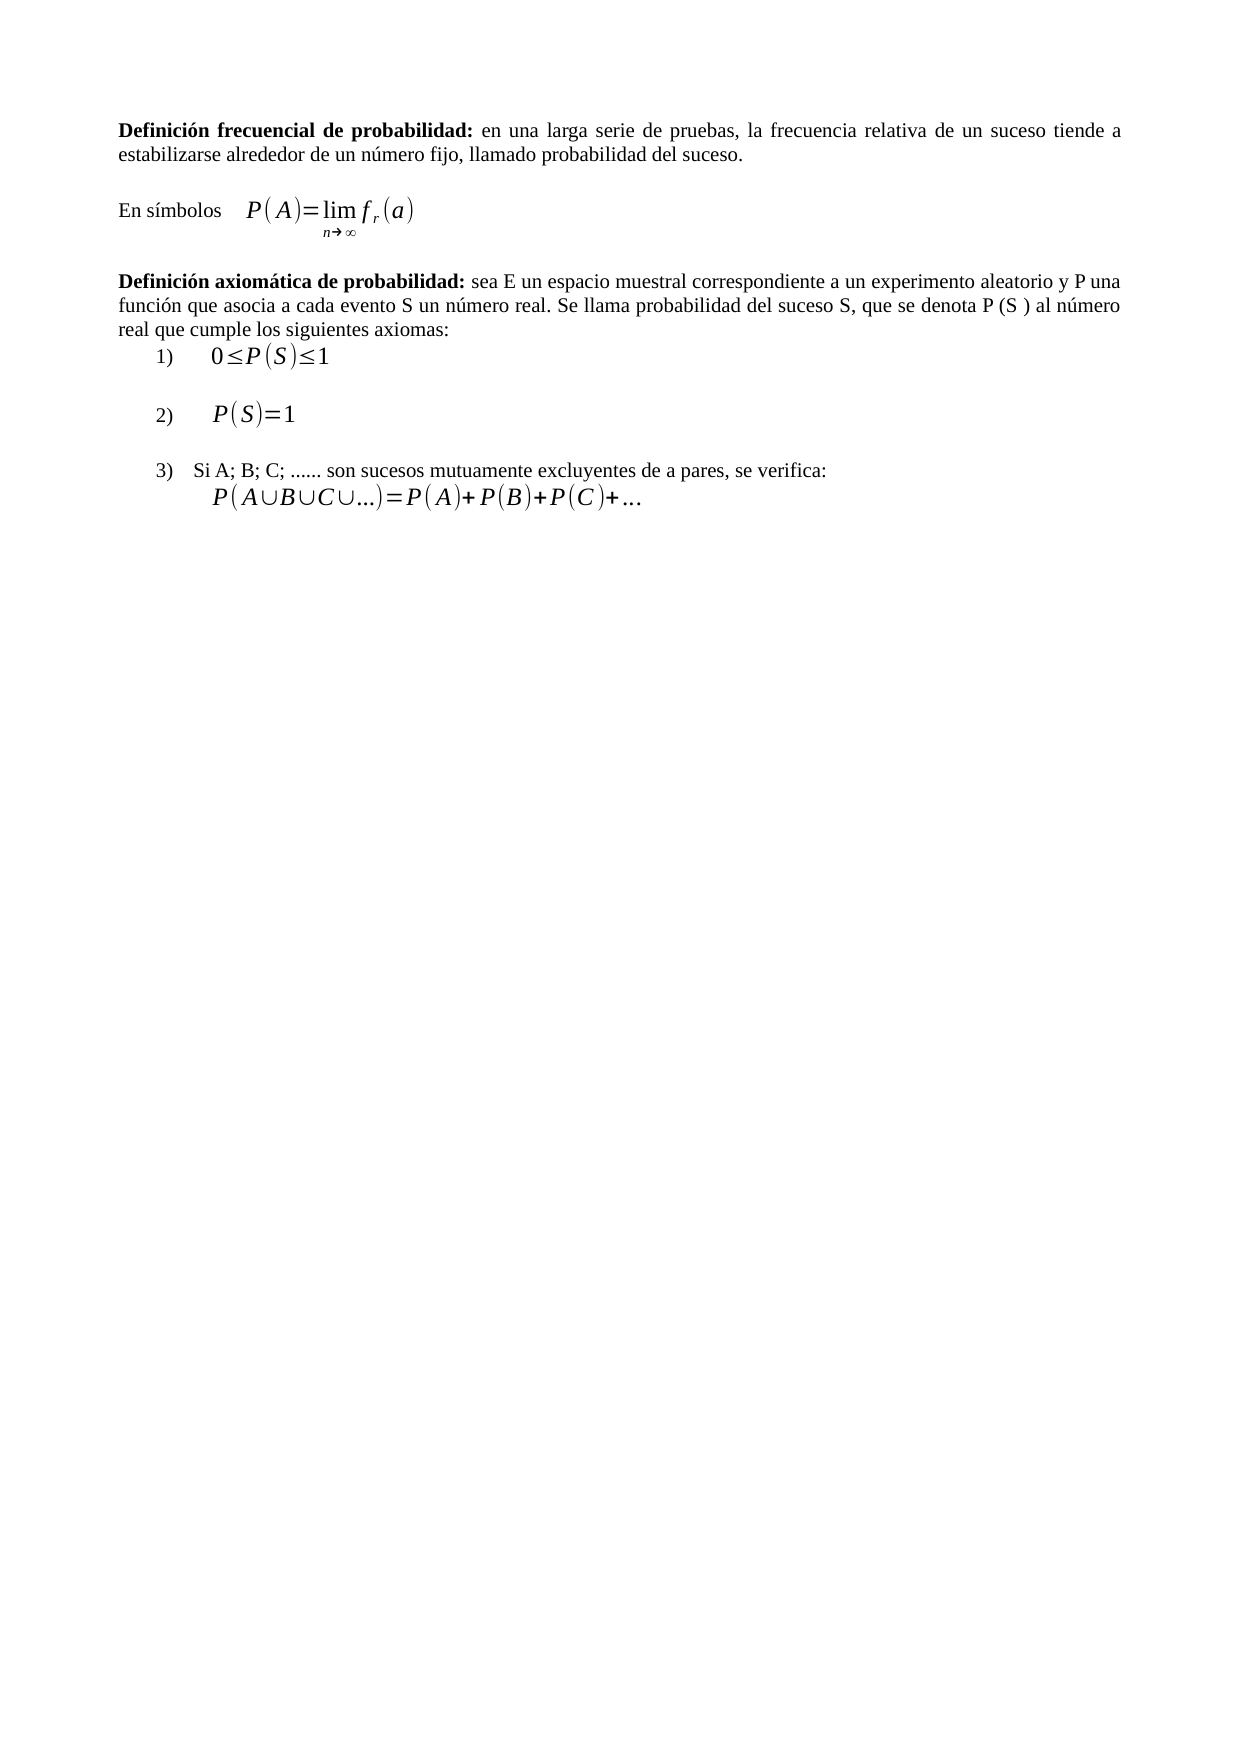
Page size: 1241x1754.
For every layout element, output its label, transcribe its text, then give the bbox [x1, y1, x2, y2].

list Si A; B; C; ...... son sucesos mutuamente excluyentes de a pares, se verifica: [156, 458, 1122, 482]
text En símbolos [118, 195, 1122, 240]
text Definición frecuencial de probabilidad: en una larga serie de pruebas, la frecuencia relativa de un suceso tiende a estabilizarse alrededor de un número fijo, llamado probabilidad del suceso. [118, 118, 1122, 166]
text Definición axiomática de probabilidad: sea E un espacio muestral correspondiente a un experimento aleatorio y P una función que asocia a cada evento S un número real. Se llama probabilidad del suceso S, que se denota P (S ) al número real que cumple los siguientes axiomas: [118, 268, 1122, 341]
